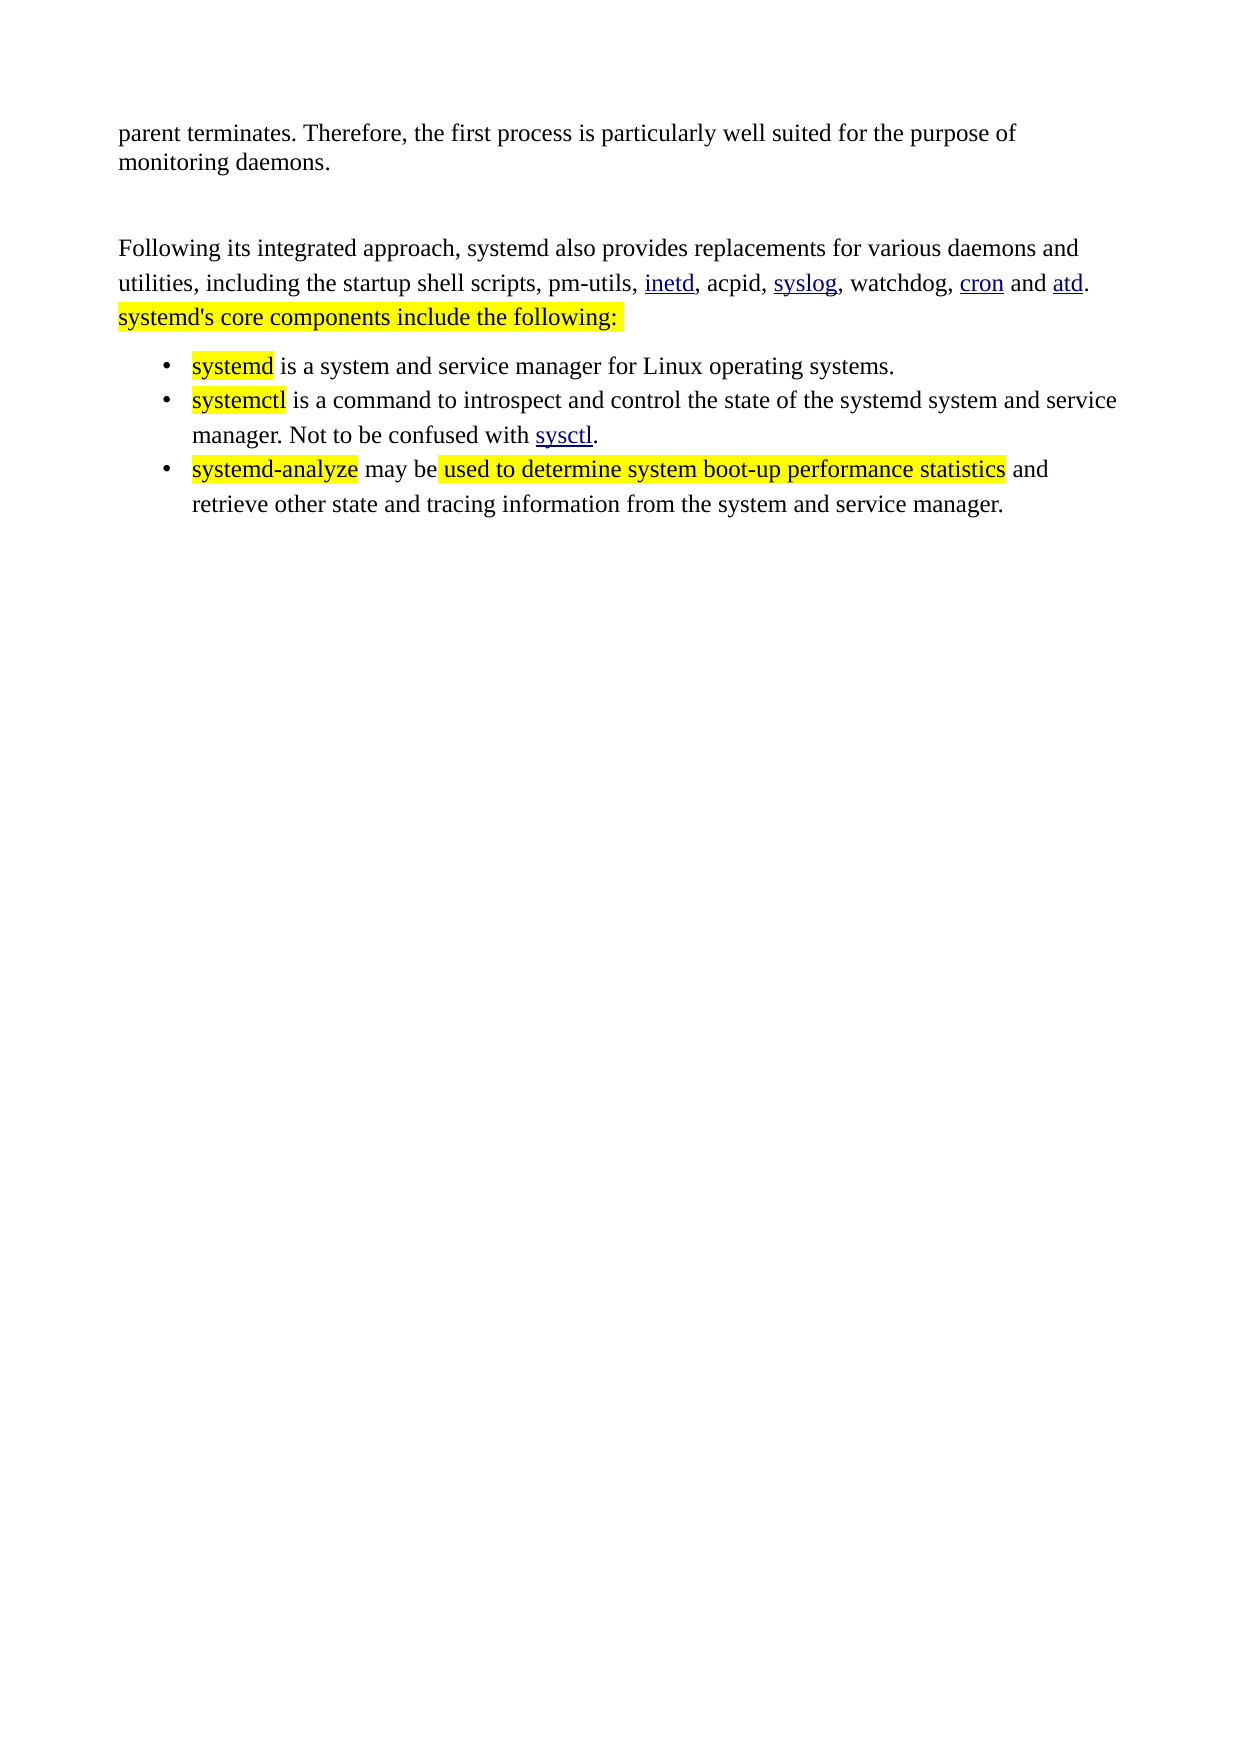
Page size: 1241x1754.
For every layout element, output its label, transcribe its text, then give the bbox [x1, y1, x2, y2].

text Following its integrated approach, systemd also provides replacements for various daemons and utilities, including the startup shell scripts, pm-utils, inetd, acpid, syslog, watchdog, cron and atd. systemd's core components include the following: [118, 233, 1122, 331]
text parent terminates. Therefore, the first process is particularly well suited for the purpose of monitoring daemons. [118, 118, 1122, 176]
list systemd-analyze may be used to determine system boot-up performance statistics and retrieve other state and tracing information from the system and service manager. [162, 454, 1122, 518]
list systemd is a system and service manager for Linux operating systems. [162, 351, 1122, 380]
list systemctl is a command to introspect and control the state of the systemd system and service manager. Not to be confused with sysctl. [162, 386, 1122, 449]
